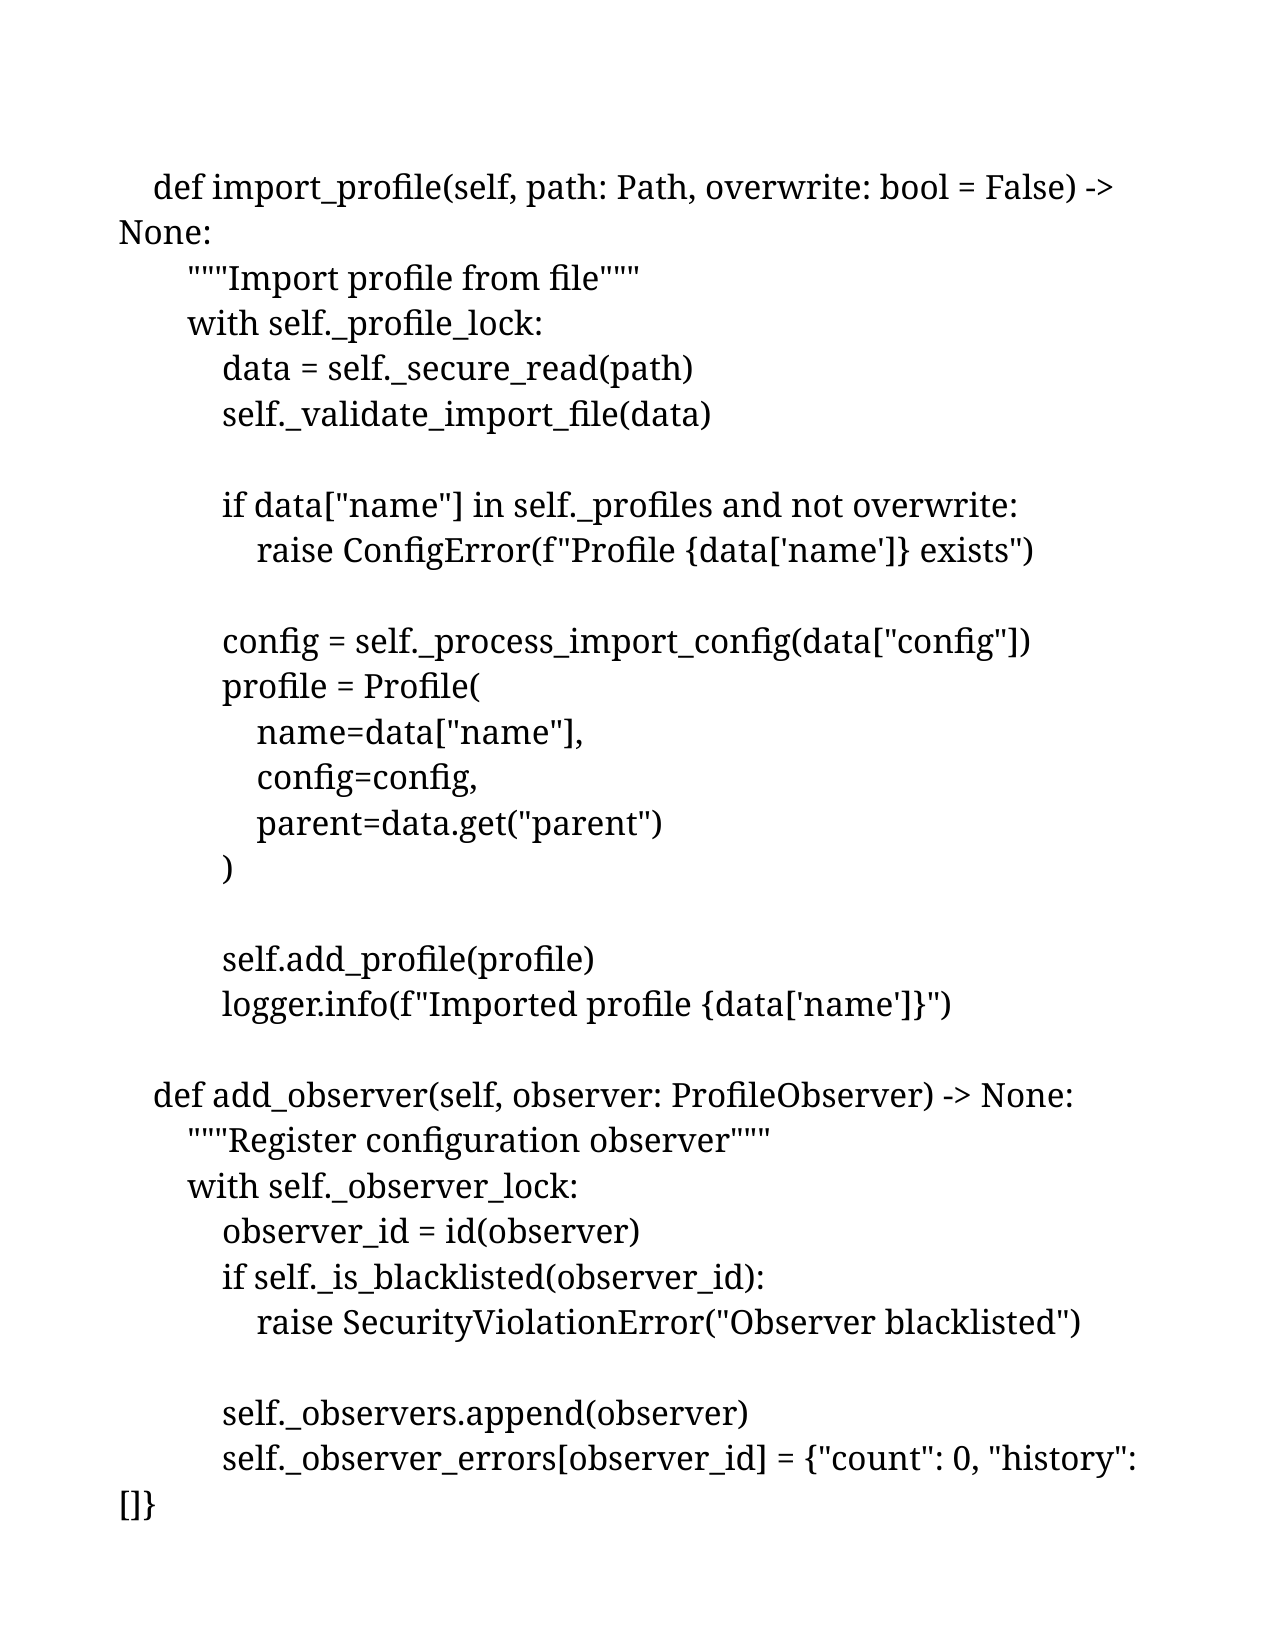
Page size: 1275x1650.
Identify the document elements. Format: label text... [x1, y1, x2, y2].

text with self._observer_lock: [118, 1163, 1157, 1208]
text self.add_profile(profile) [118, 936, 1157, 981]
text self._observers.append(observer) [118, 1390, 1157, 1435]
text name=data["name"], [118, 708, 1157, 754]
text if data["name"] in self._profiles and not overwrite: [118, 481, 1157, 527]
text """Import profile from file""" [118, 254, 1157, 300]
text observer_id = id(observer) [118, 1208, 1157, 1253]
text parent=data.get("parent") [118, 799, 1157, 845]
text ) [118, 845, 1157, 890]
text with self._profile_lock: [118, 300, 1157, 345]
text def import_profile(self, path: Path, overwrite: bool = False) -> None: [118, 163, 1157, 254]
text raise SecurityViolationError("Observer blacklisted") [118, 1299, 1157, 1344]
text if self._is_blacklisted(observer_id): [118, 1253, 1157, 1299]
text logger.info(f"Imported profile {data['name']}") [118, 981, 1157, 1026]
text data = self._secure_read(path) [118, 345, 1157, 391]
text self._validate_import_file(data) [118, 391, 1157, 436]
text raise ConfigError(f"Profile {data['name']} exists") [118, 527, 1157, 572]
text config = self._process_import_config(data["config"]) [118, 618, 1157, 663]
text """Register configuration observer""" [118, 1117, 1157, 1163]
text self._observer_errors[observer_id] = {"count": 0, "history": []} [118, 1435, 1157, 1526]
text def add_observer(self, observer: ProfileObserver) -> None: [118, 1072, 1157, 1117]
text config=config, [118, 754, 1157, 799]
text profile = Profile( [118, 663, 1157, 708]
